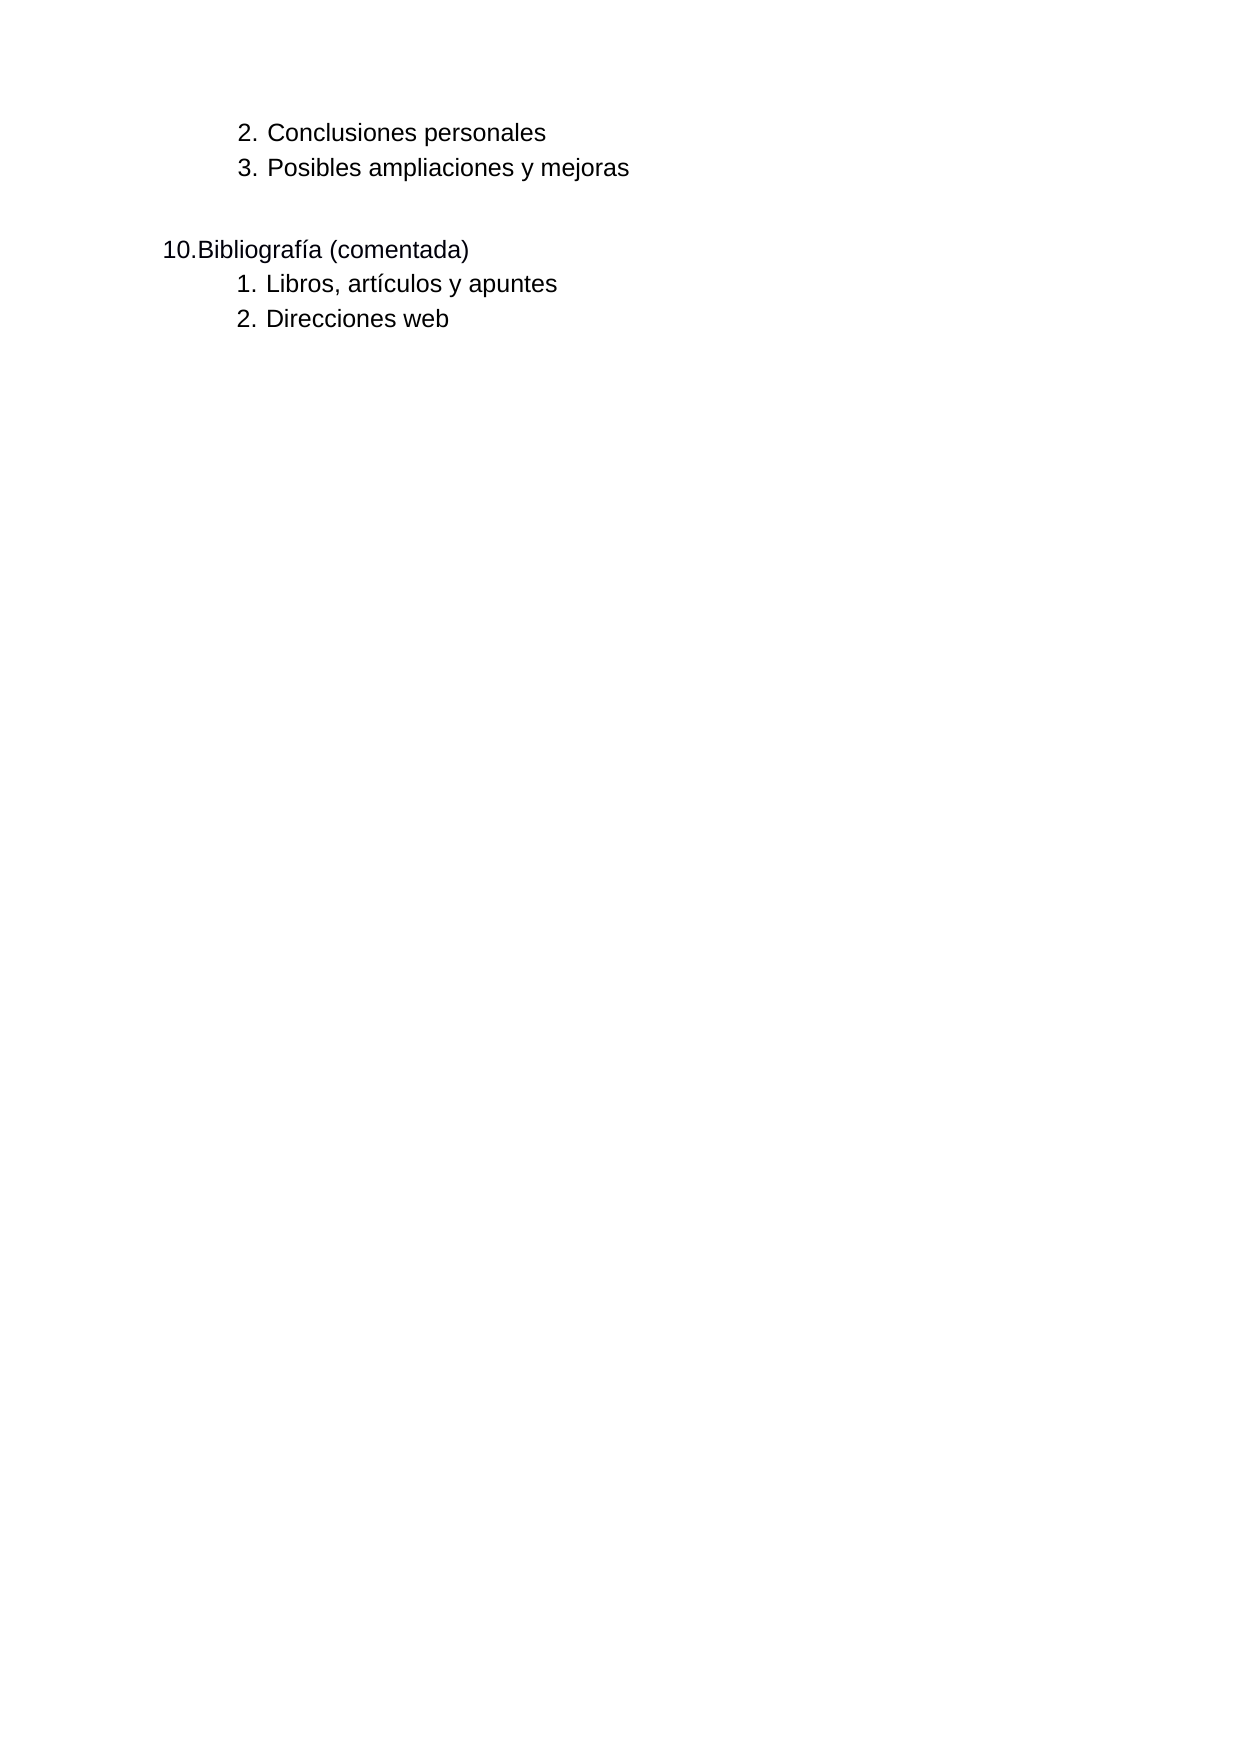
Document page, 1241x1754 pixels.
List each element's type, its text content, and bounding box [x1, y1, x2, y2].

list Direcciones web [236, 304, 1122, 332]
list Posibles ampliaciones y mejoras [237, 153, 1122, 181]
list Bibliografía (comentada) [162, 235, 1122, 263]
list Conclusiones personales [237, 118, 1122, 147]
list Libros, artículos y apuntes [236, 269, 1122, 298]
